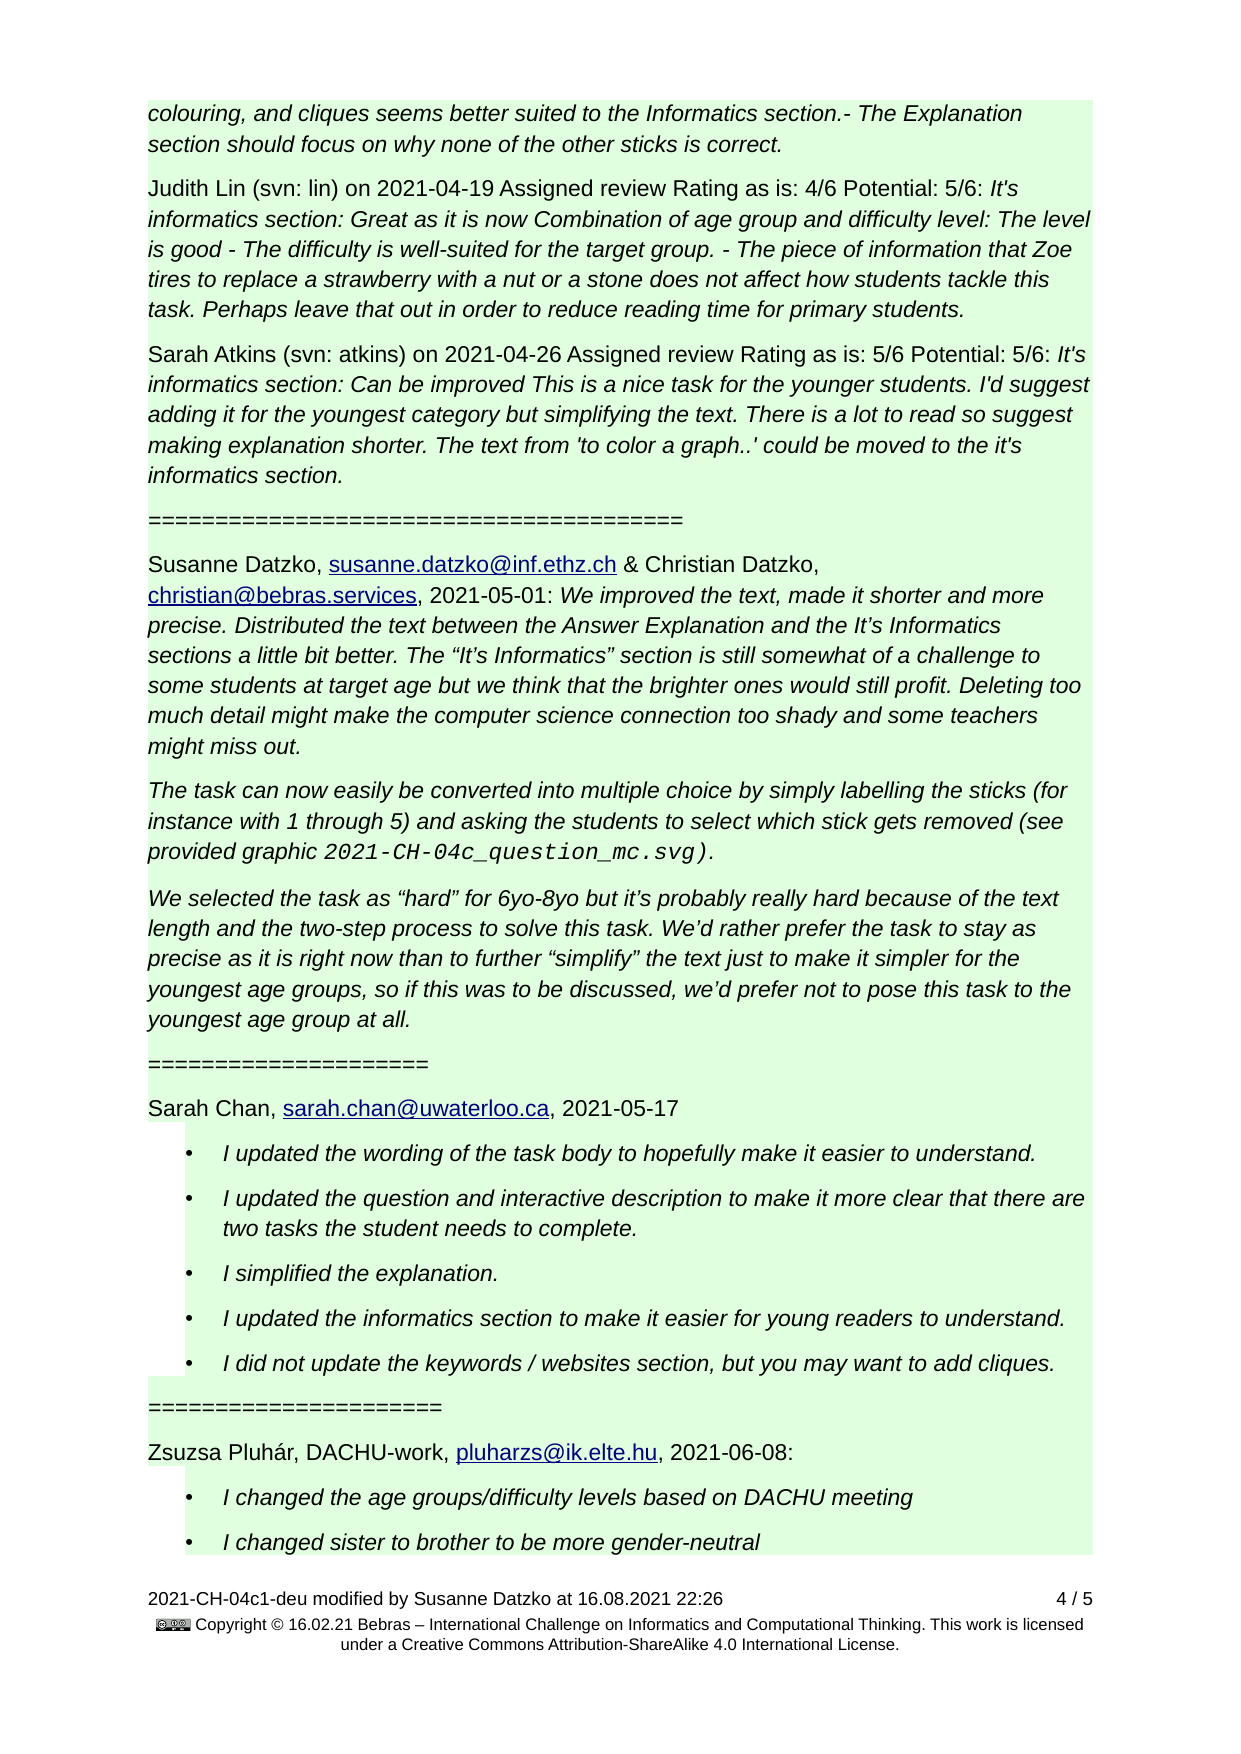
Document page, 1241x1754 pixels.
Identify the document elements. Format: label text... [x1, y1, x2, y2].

list I changed sister to brother to be more gender-neutral [185, 1529, 1093, 1555]
text colouring, and cliques seems better suited to the Informatics section.- The Explanation section should focus on why none of the other sticks is correct. [148, 100, 1093, 157]
text Judith Lin (svn: lin) on 2021-04-19 Assigned review Rating as is: 4/6 Potential: 5/6: It's informatics section: Great as it is now Combination of age group and difficulty level: The level is good - The difficulty is well-suited for the target group. - The piece of information that Zoe tires to replace a strawberry with a nut or a stone does not affect how students tackle this task. Perhaps leave that out in order to reduce reading time for primary students. [148, 175, 1093, 323]
text ===================== [148, 1051, 1093, 1077]
list I simplified the explanation. [185, 1260, 1093, 1286]
text The task can now easily be converted into multiple choice by simply labelling the sticks (for instance with 1 through 5) and asking the students to select which stick gets removed (see provided graphic 2021-CH-04c_question_mc.svg). [148, 777, 1093, 866]
text We selected the task as “hard” for 6yo-8yo but it’s probably really hard because of the text length and the two-step process to solve this task. We’d rather prefer the task to stay as precise as it is right now than to further “simplify” the text just to make it simpler for the youngest age groups, so if this was to be discussed, we’d prefer not to pose this task to the youngest age group at all. [148, 885, 1093, 1032]
text Zsuzsa Pluhár, DACHU-work, pluharzs@ik.elte.hu, 2021-06-08: [148, 1439, 1093, 1466]
list I updated the wording of the task body to hopefully make it easier to understand. [185, 1140, 1093, 1167]
text ======================================== [148, 507, 1093, 533]
text ====================== [148, 1394, 1093, 1421]
text Susanne Datzko, susanne.datzko@inf.ethz.ch & Christian Datzko, christian@bebras.services, 2021-05-01: We improved the text, made it shorter and more precise. Distributed the text between the Answer Explanation and the It’s Informatics sections a little bit better. The “It’s Informatics” section is still somewhat of a challenge to some students at target age but we think that the brighter ones would still profit. Deleting too much detail might make the computer science connection too shady and some teachers might miss out. [148, 551, 1093, 759]
text Sarah Atkins (svn: atkins) on 2021-04-26 Assigned review Rating as is: 5/6 Potential: 5/6: It's informatics section: Can be improved This is a nice task for the younger students. I'd suggest adding it for the youngest category but simplifying the text. There is a lot to read so suggest making explanation shorter. The text from 'to color a graph..' could be moved to the it's informatics section. [148, 341, 1093, 488]
list I updated the question and interactive description to make it more clear that there are two tasks the student needs to complete. [185, 1185, 1093, 1242]
text Sarah Chan, sarah.chan@uwaterloo.ca, 2021-05-17 [148, 1095, 1093, 1122]
list I changed the age groups/difficulty levels based on DACHU meeting [185, 1484, 1093, 1510]
list I updated the informatics section to make it easier for young readers to understand. [185, 1305, 1093, 1331]
list I did not update the keywords / websites section, but you may want to add cliques. [185, 1349, 1093, 1376]
